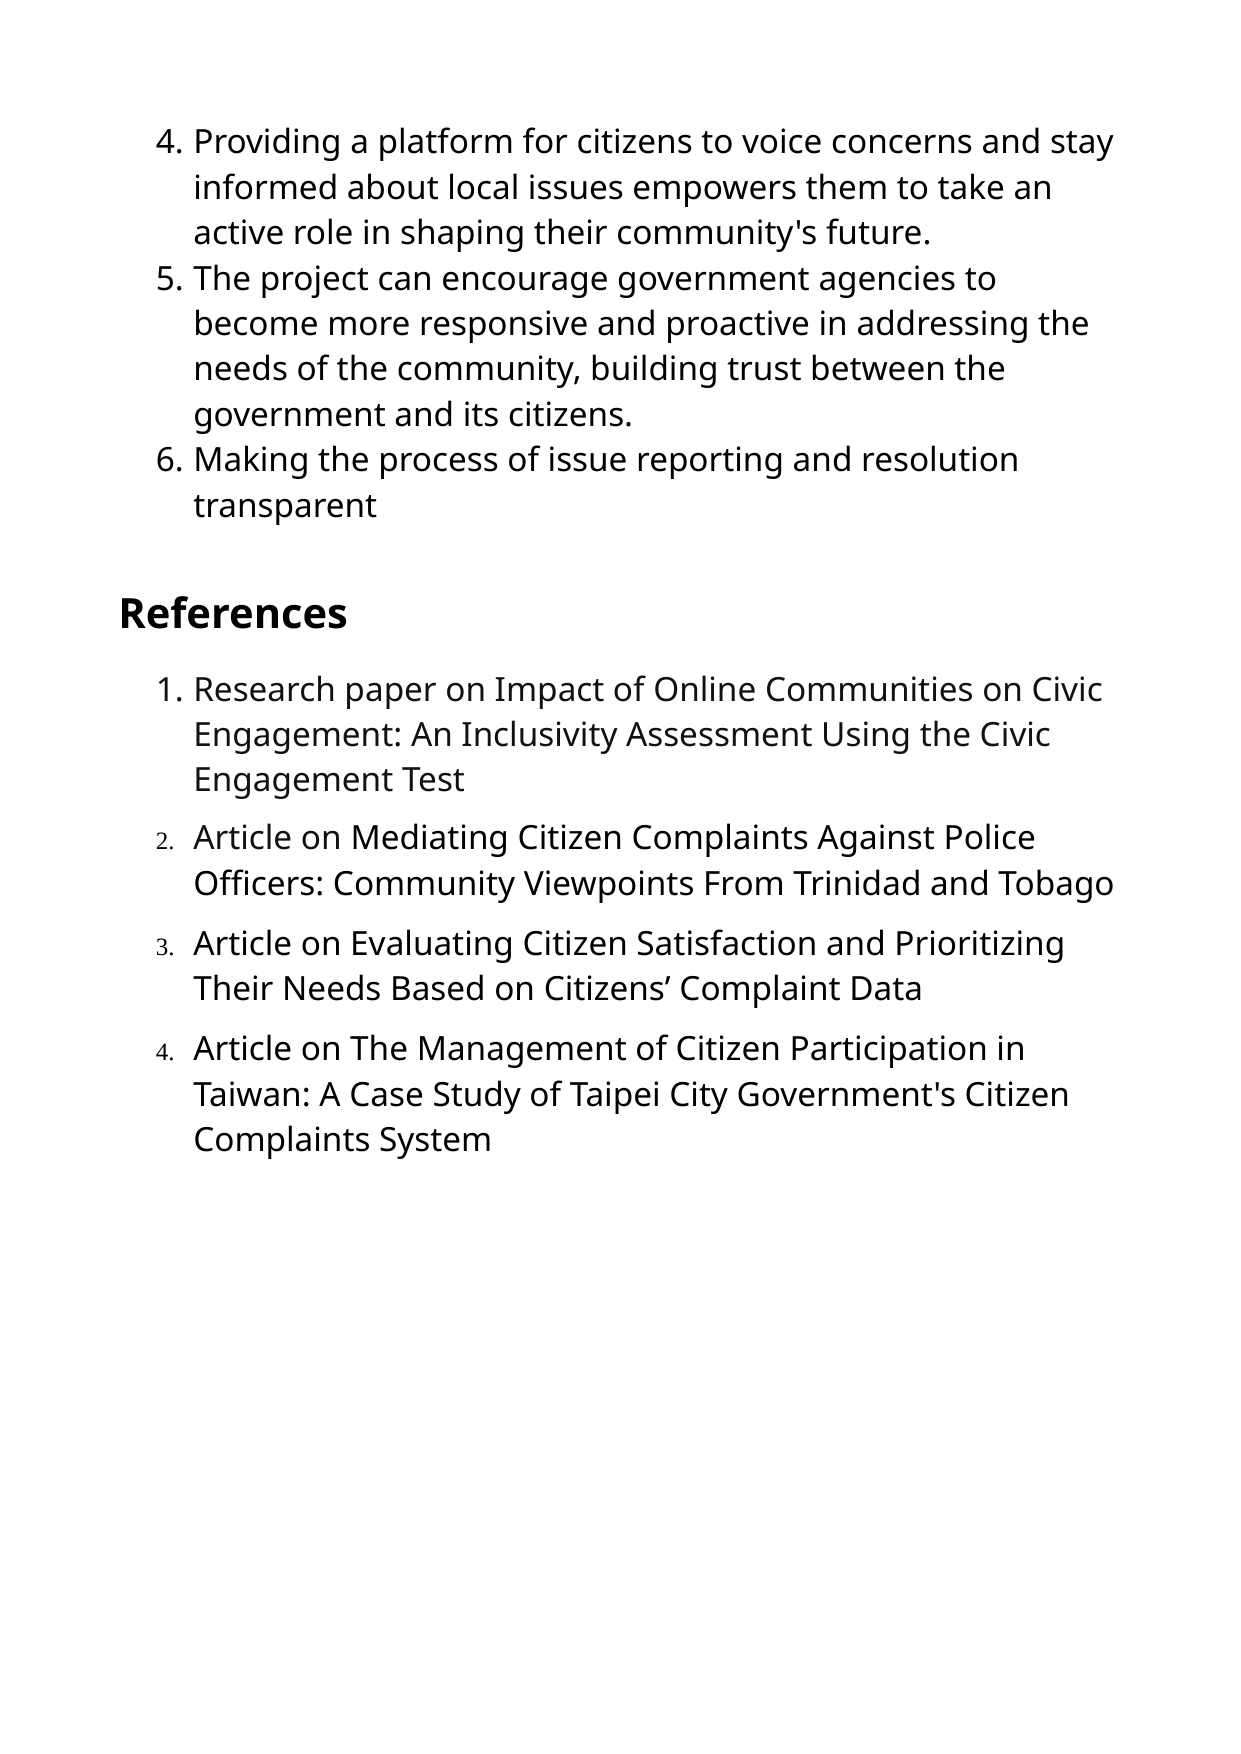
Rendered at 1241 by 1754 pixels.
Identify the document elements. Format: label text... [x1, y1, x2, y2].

list Article on The Management of Citizen Participation in Taiwan: A Case Study of Taipei City Government's Citizen Complaints System [156, 1025, 1122, 1161]
subtitle Research paper on Impact of Online Communities on Civic Engagement: An Inclusivity Assessment Using the Civic Engagement Test [156, 665, 1122, 802]
list Article on Evaluating Citizen Satisfaction and Prioritizing Their Needs Based on Citizens’ Complaint Data [156, 919, 1122, 1010]
list Making the process of issue reporting and resolution transparent [156, 436, 1122, 527]
text References [118, 584, 1122, 640]
list Providing a platform for citizens to voice concerns and stay informed about local issues empowers them to take an active role in shaping their community's future. [156, 118, 1122, 254]
list Article on Mediating Citizen Complaints Against Police Officers: Community Viewpoints From Trinidad and Tobago [156, 814, 1122, 905]
list The project can encourage government agencies to become more responsive and proactive in addressing the needs of the community, building trust between the government and its citizens. [156, 254, 1122, 436]
